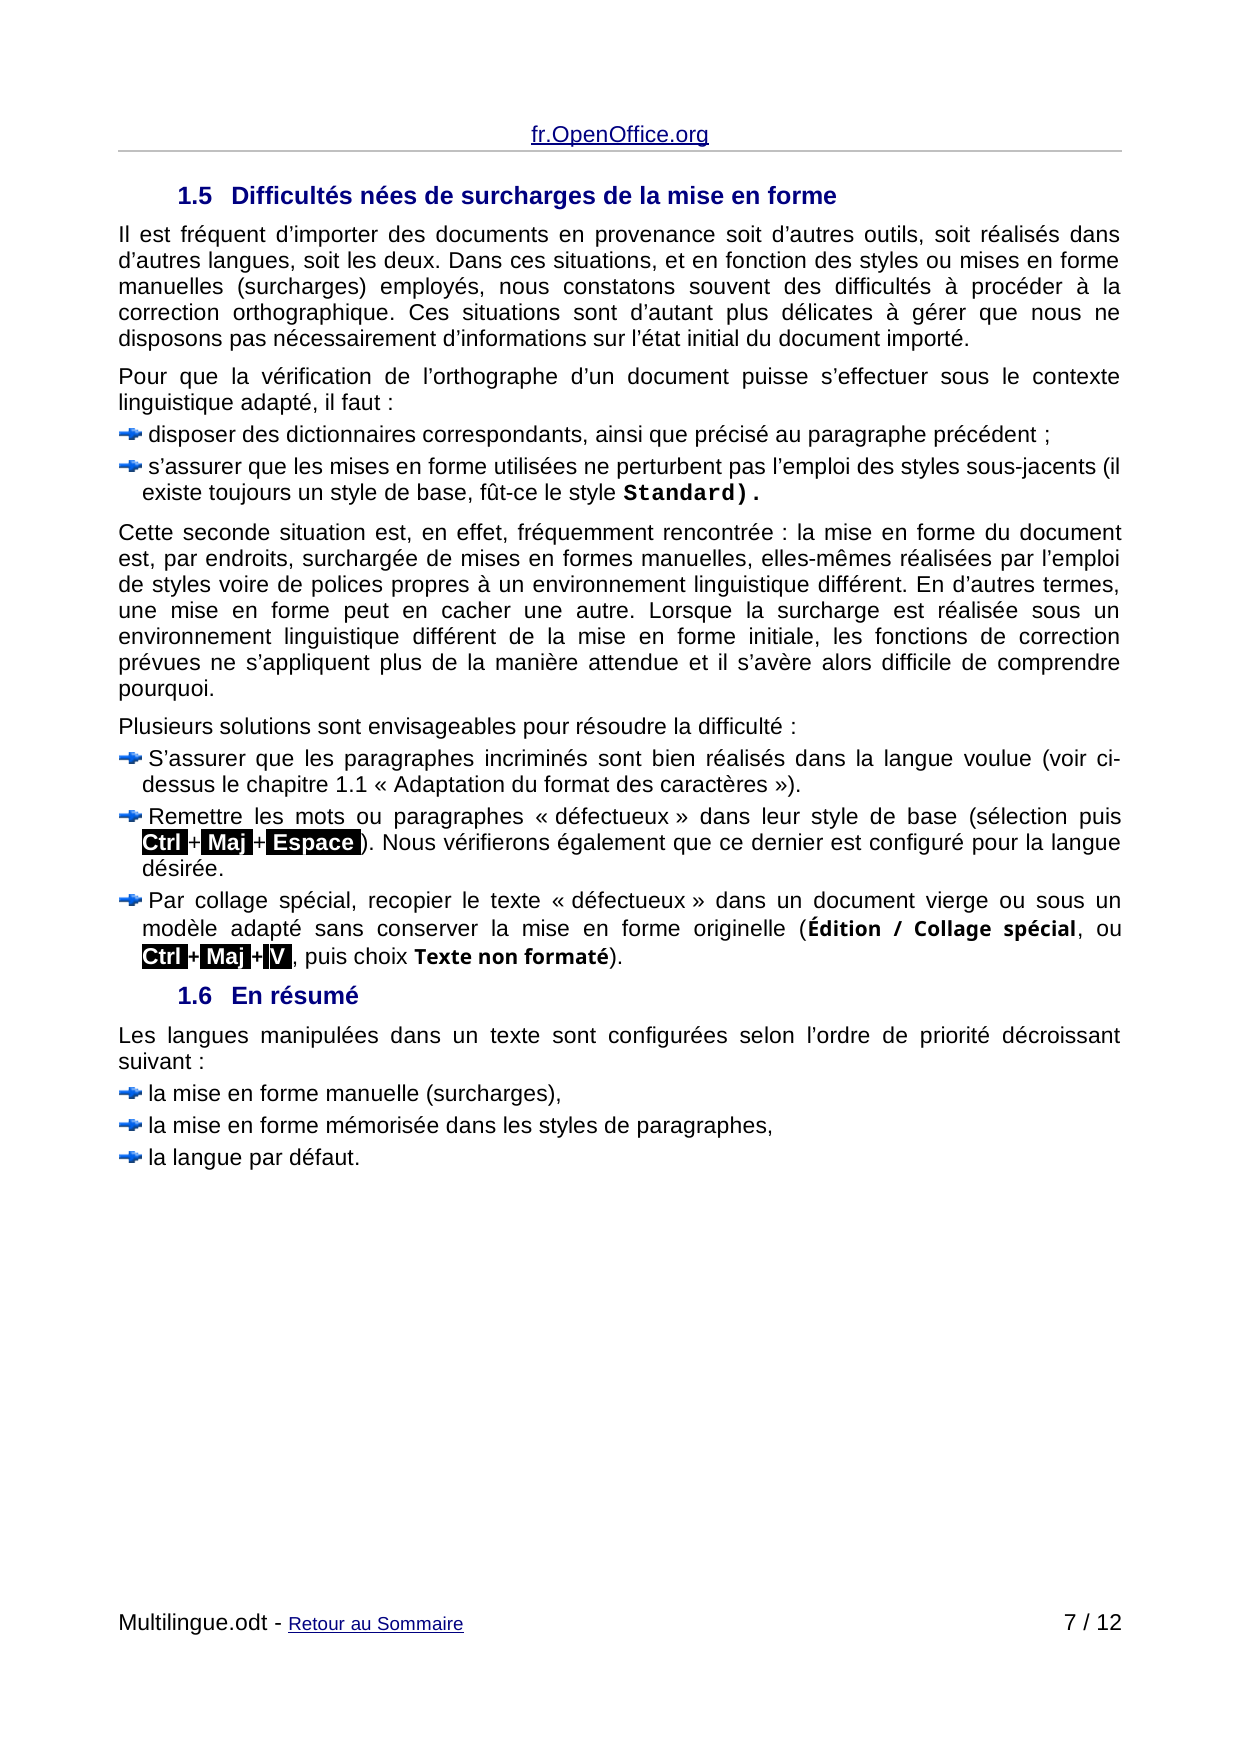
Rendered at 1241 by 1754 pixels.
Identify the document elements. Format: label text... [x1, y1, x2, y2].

list la langue par défaut. [118, 1144, 1122, 1170]
text Pour que la vérification de l’orthographe d’un document puisse s’effectuer sous le contexte linguistique adapté, il faut : [118, 363, 1122, 415]
picture [119, 428, 142, 440]
picture [119, 460, 142, 472]
subtitle Difficultés nées de surcharges de la mise en forme [177, 182, 1122, 209]
picture [119, 894, 142, 906]
subtitle En résumé [177, 982, 1122, 1010]
picture [119, 1151, 142, 1163]
picture [119, 1119, 142, 1131]
list la mise en forme mémorisée dans les styles de paragraphes, [118, 1112, 1122, 1138]
list la mise en forme manuelle (surcharges), [118, 1080, 1122, 1106]
text Il est fréquent d’importer des documents en provenance soit d’autres outils, soit réalisés dans d’autres langues, soit les deux. Dans ces situations, et en fonction des styles ou mises en forme manuelles (surcharges) employés, nous constatons souvent des difficultés à procéder à la correction orthographique. Ces situations sont d’autant plus délicates à gérer que nous ne disposons pas nécessairement d’informations sur l’état initial du document importé. [118, 221, 1122, 352]
text Cette seconde situation est, en effet, fréquemment rencontrée : la mise en forme du document est, par endroits, surchargée de mises en formes manuelles, elles-mêmes réalisées par l’emploi de styles voire de polices propres à un environnement linguistique différent. En d’autres termes, une mise en forme peut en cacher une autre. Lorsque la surcharge est réalisée sous un environnement linguistique différent de la mise en forme initiale, les fonctions de correction prévues ne s’appliquent plus de la manière attendue et il s’avère alors difficile de comprendre pourquoi. [118, 519, 1122, 702]
list disposer des dictionnaires correspondants, ainsi que précisé au paragraphe précédent ; [118, 421, 1122, 447]
list Remettre les mots ou paragraphes « défectueux » dans leur style de base (sélection puis Ctrl + Maj + Espace ). Nous vérifierons également que ce dernier est configuré pour la langue désirée. [118, 803, 1122, 881]
list Par collage spécial, recopier le texte « défectueux » dans un document vierge ou sous un modèle adapté sans conserver la mise en forme originelle (Édition / Collage spécial, ou Ctrl + Maj + V , puis choix Texte non formaté). [118, 887, 1122, 971]
picture [119, 1087, 142, 1099]
list S’assurer que les paragraphes incriminés sont bien réalisés dans la langue voulue (voir ci-dessus le chapitre 1.1 « Adaptation du format des caractères »). [118, 745, 1122, 797]
picture [119, 810, 142, 822]
picture [119, 752, 142, 764]
text Les langues manipulées dans un texte sont configurées selon l’ordre de priorité décroissant suivant : [118, 1022, 1122, 1074]
list s’assurer que les mises en forme utilisées ne perturbent pas l’emploi des styles sous-jacents (il existe toujours un style de base, fût-ce le style Standard). [118, 453, 1122, 507]
text Plusieurs solutions sont envisageables pour résoudre la difficulté : [118, 713, 1122, 739]
